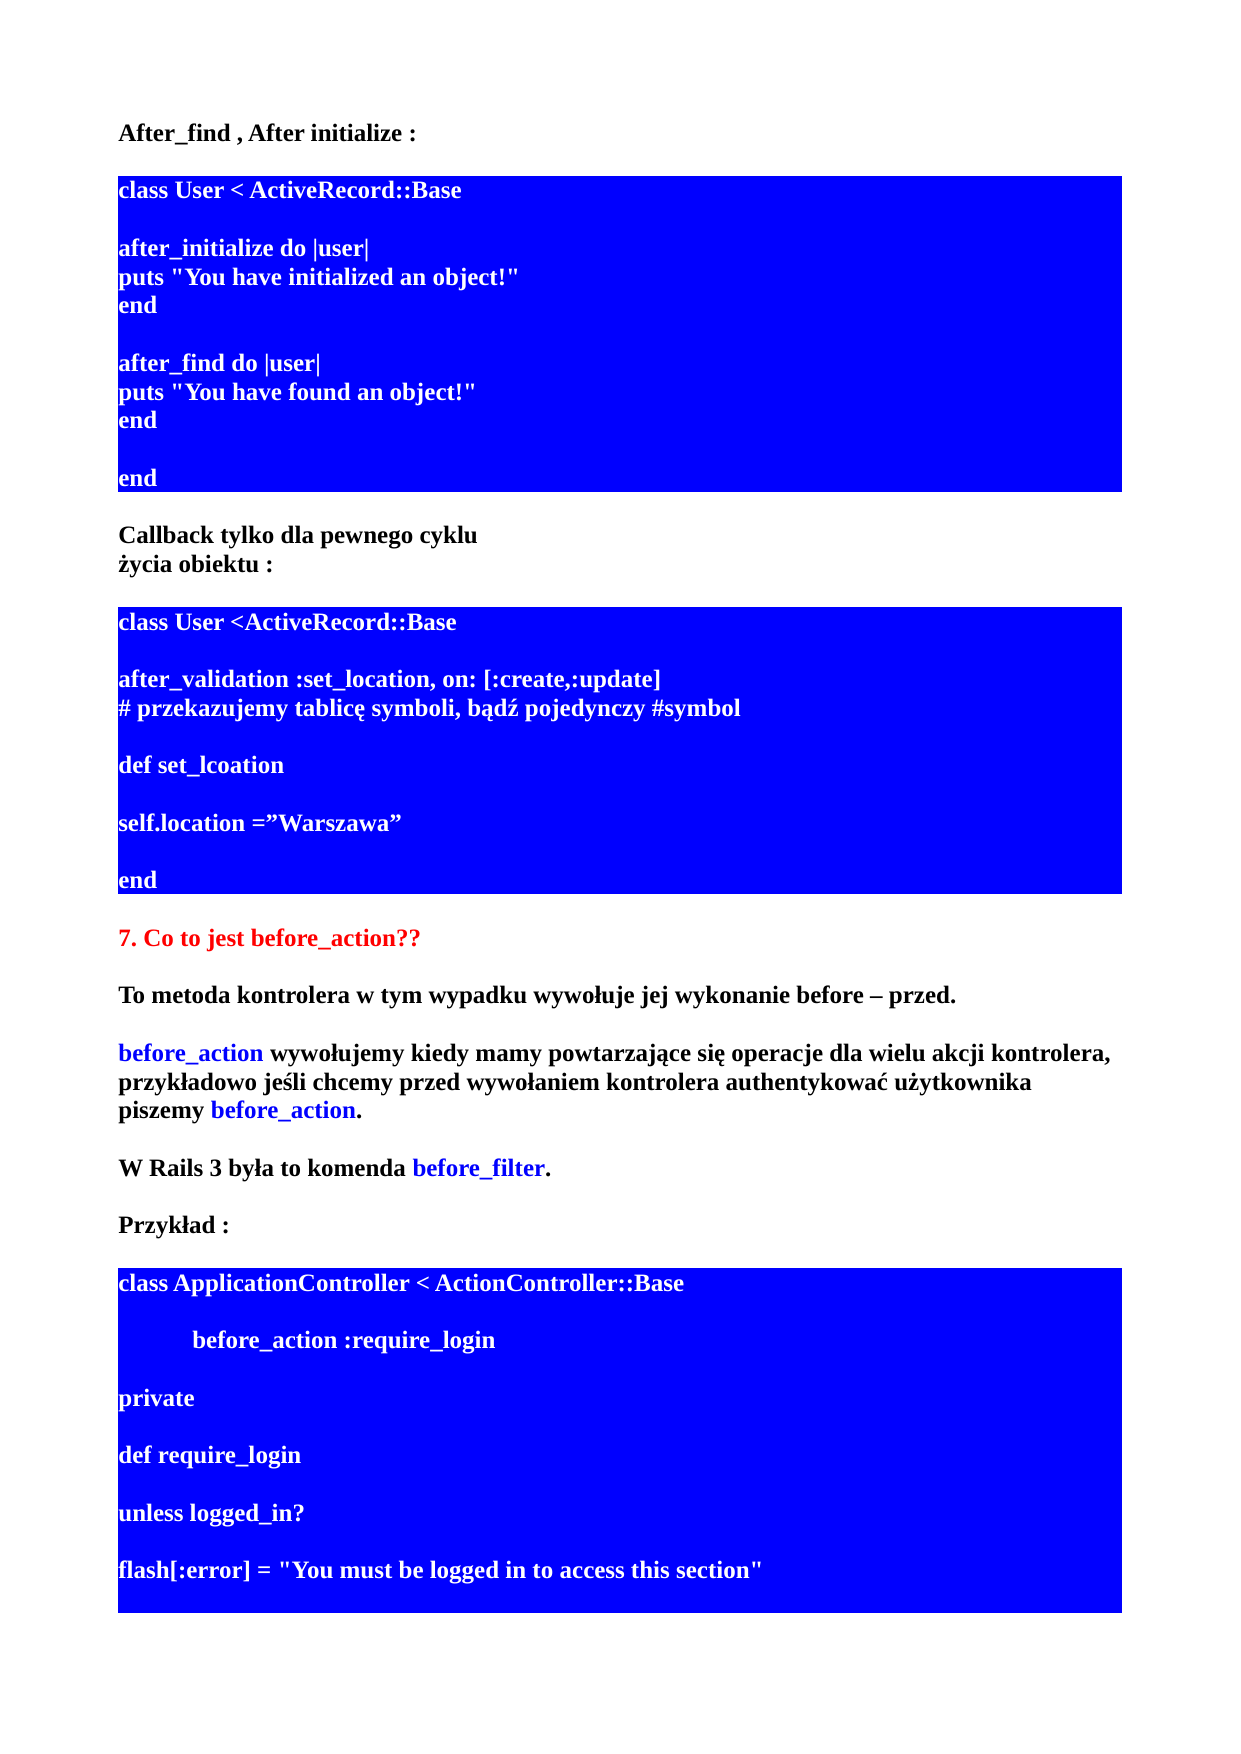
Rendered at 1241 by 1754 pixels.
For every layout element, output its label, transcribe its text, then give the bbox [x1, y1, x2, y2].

text puts "You have initialized an object!" [118, 262, 1122, 291]
text end [118, 866, 1122, 894]
text życia obiektu : [118, 549, 1122, 578]
text Przykład : [118, 1211, 1122, 1239]
text class User <ActiveRecord::Base [118, 607, 1122, 636]
text end [118, 463, 1122, 492]
text class ApplicationController < ActionController::Base [118, 1268, 1122, 1297]
text Callback tylko dla pewnego cyklu [118, 521, 1122, 549]
text puts "You have found an object!" [118, 377, 1122, 406]
text before_action wywołujemy kiedy mamy powtarzające się operacje dla wielu akcji kontrolera, przykładowo jeśli chcemy przed wywołaniem kontrolera authentykować użytkownika piszemy before_action. [118, 1038, 1122, 1124]
text private [118, 1383, 1122, 1412]
text end [118, 291, 1122, 319]
text # przekazujemy tablicę symboli, bądź pojedynczy #symbol [118, 693, 1122, 722]
text class User < ActiveRecord::Base [118, 176, 1122, 204]
text flash[:error] = "You must be logged in to access this section" [118, 1556, 1122, 1584]
text After_find , After initialize : [118, 118, 1122, 147]
text before_action :require_login [118, 1326, 1122, 1354]
text after_validation :set_location, on: [:create,:update] [118, 664, 1122, 693]
text self.location =”Warszawa” [118, 808, 1122, 837]
text after_initialize do |user| [118, 233, 1122, 262]
text def require_login [118, 1441, 1122, 1469]
text W Rails 3 była to komenda before_filter. [118, 1153, 1122, 1182]
text end [118, 406, 1122, 434]
text unless logged_in? [118, 1498, 1122, 1527]
text def set_lcoation [118, 751, 1122, 779]
text To metoda kontrolera w tym wypadku wywołuje jej wykonanie before – przed. [118, 981, 1122, 1009]
text 7. Co to jest before_action?? [118, 923, 1122, 952]
text after_find do |user| [118, 348, 1122, 377]
